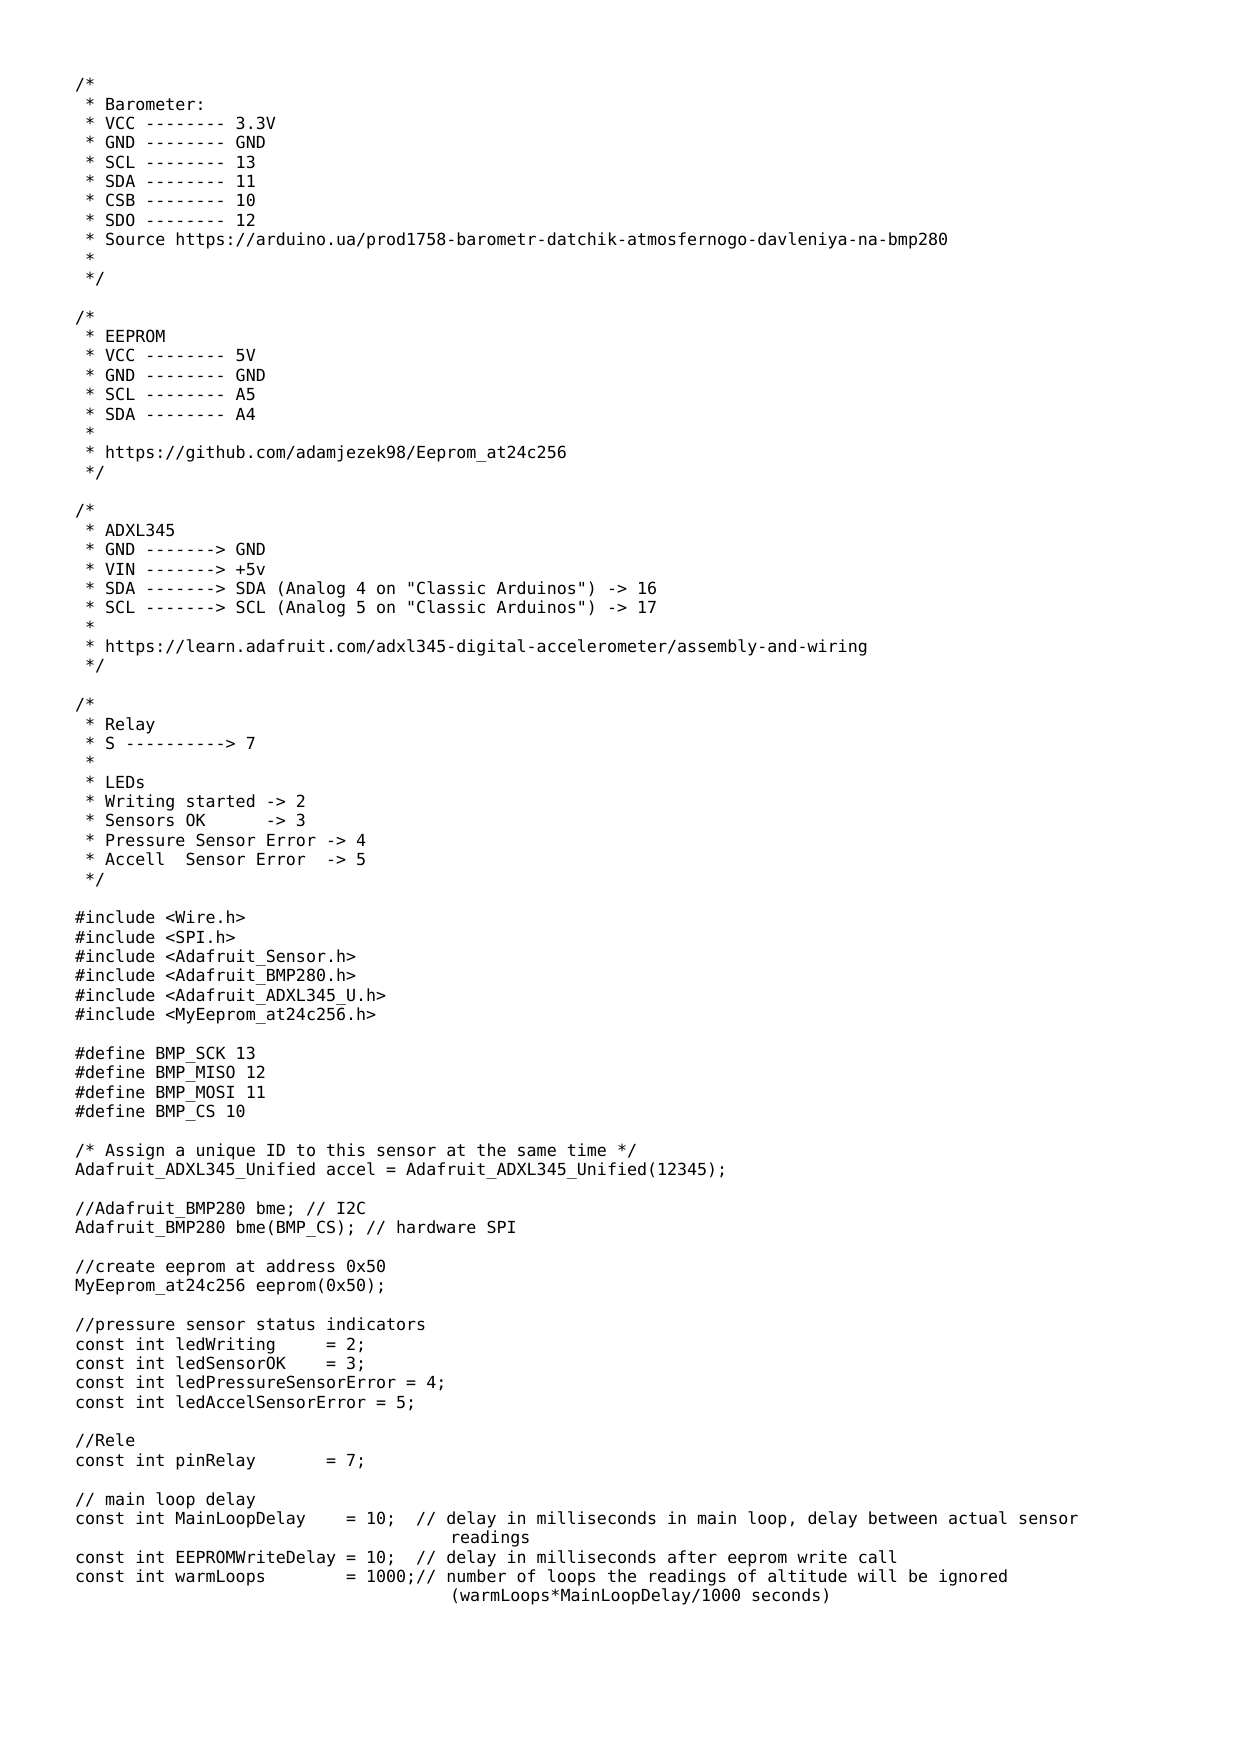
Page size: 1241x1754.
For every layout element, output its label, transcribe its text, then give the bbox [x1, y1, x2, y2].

text * [75, 753, 1166, 772]
text * GND -------> GND [75, 540, 1166, 559]
text * Barometer: [75, 94, 1166, 114]
text #include <MyEeprom_at24c256.h> [75, 1005, 1166, 1024]
text #include <Adafruit_Sensor.h> [75, 947, 1166, 966]
text * ADXL345 [75, 521, 1166, 540]
text * Source https://arduino.ua/prod1758-barometr-datchik-atmosfernogo-davleniya-na-bmp280 [75, 230, 1166, 249]
text const int ledAccelSensorError = 5; [75, 1392, 1166, 1412]
text //Adafruit_BMP280 bme; // I2C [75, 1199, 1166, 1218]
text * SCL -------> SCL (Analog 5 on "Classic Arduinos") -> 17 [75, 598, 1166, 617]
text * Sensors OK -> 3 [75, 811, 1166, 831]
text #define BMP_SCK 13 [75, 1044, 1166, 1063]
text */ [75, 269, 1166, 288]
text * LEDs [75, 772, 1166, 792]
text * SDA -------- A4 [75, 404, 1166, 424]
text const int pinRelay = 7; [75, 1451, 1166, 1470]
text * https://learn.adafruit.com/adxl345-digital-accelerometer/assembly-and-wiring [75, 637, 1166, 656]
text #include <Adafruit_ADXL345_U.h> [75, 986, 1166, 1005]
text * SDO -------- 12 [75, 211, 1166, 230]
text const int ledWriting = 2; [75, 1334, 1166, 1354]
text #define BMP_MOSI 11 [75, 1082, 1166, 1102]
text * SCL -------- 13 [75, 152, 1166, 172]
text * VCC -------- 5V [75, 346, 1166, 366]
text * [75, 617, 1166, 637]
text * Pressure Sensor Error -> 4 [75, 831, 1166, 850]
text MyEeprom_at24c256 eeprom(0x50); [75, 1276, 1166, 1296]
text //Rele [75, 1431, 1166, 1451]
text Adafruit_BMP280 bme(BMP_CS); // hardware SPI [75, 1218, 1166, 1237]
text * [75, 249, 1166, 269]
text * EEPROM [75, 327, 1166, 346]
text * SDA -------- 11 [75, 172, 1166, 191]
text * SCL -------- A5 [75, 385, 1166, 404]
text * [75, 424, 1166, 443]
text */ [75, 869, 1166, 889]
text // main loop delay [75, 1489, 1166, 1509]
text #include <SPI.h> [75, 927, 1166, 947]
text const int warmLoops = 1000;// number of loops the readings of altitude will be ignored (warmLoops*MainLoopDelay/1000 seconds) [75, 1567, 1166, 1606]
text #define BMP_CS 10 [75, 1102, 1166, 1121]
text * S ----------> 7 [75, 734, 1166, 753]
text const int ledSensorOK = 3; [75, 1354, 1166, 1373]
text const int EEPROMWriteDelay = 10; // delay in milliseconds after eeprom write call [75, 1547, 1166, 1567]
text * CSB -------- 10 [75, 191, 1166, 211]
text * SDA -------> SDA (Analog 4 on "Classic Arduinos") -> 16 [75, 579, 1166, 598]
text #include <Adafruit_BMP280.h> [75, 966, 1166, 986]
text * GND -------- GND [75, 133, 1166, 152]
text * Accell Sensor Error -> 5 [75, 850, 1166, 869]
text //pressure sensor status indicators [75, 1315, 1166, 1334]
text #define BMP_MISO 12 [75, 1063, 1166, 1082]
text * GND -------- GND [75, 366, 1166, 385]
text const int MainLoopDelay = 10; // delay in milliseconds in main loop, delay between actual sensor readings [75, 1509, 1166, 1547]
text * VIN -------> +5v [75, 559, 1166, 579]
text //create eeprom at address 0x50 [75, 1257, 1166, 1276]
text /* [75, 695, 1166, 714]
text */ [75, 462, 1166, 482]
text * Relay [75, 714, 1166, 734]
text #include <Wire.h> [75, 908, 1166, 927]
text const int ledPressureSensorError = 4; [75, 1373, 1166, 1392]
text */ [75, 656, 1166, 676]
text Adafruit_ADXL345_Unified accel = Adafruit_ADXL345_Unified(12345); [75, 1160, 1166, 1179]
text * Writing started -> 2 [75, 792, 1166, 811]
text * VCC -------- 3.3V [75, 114, 1166, 133]
text * https://github.com/adamjezek98/Eeprom_at24c256 [75, 443, 1166, 462]
text /* Assign a unique ID to this sensor at the same time */ [75, 1141, 1166, 1160]
text /* [75, 501, 1166, 521]
text /* [75, 75, 1166, 94]
text /* [75, 307, 1166, 327]
